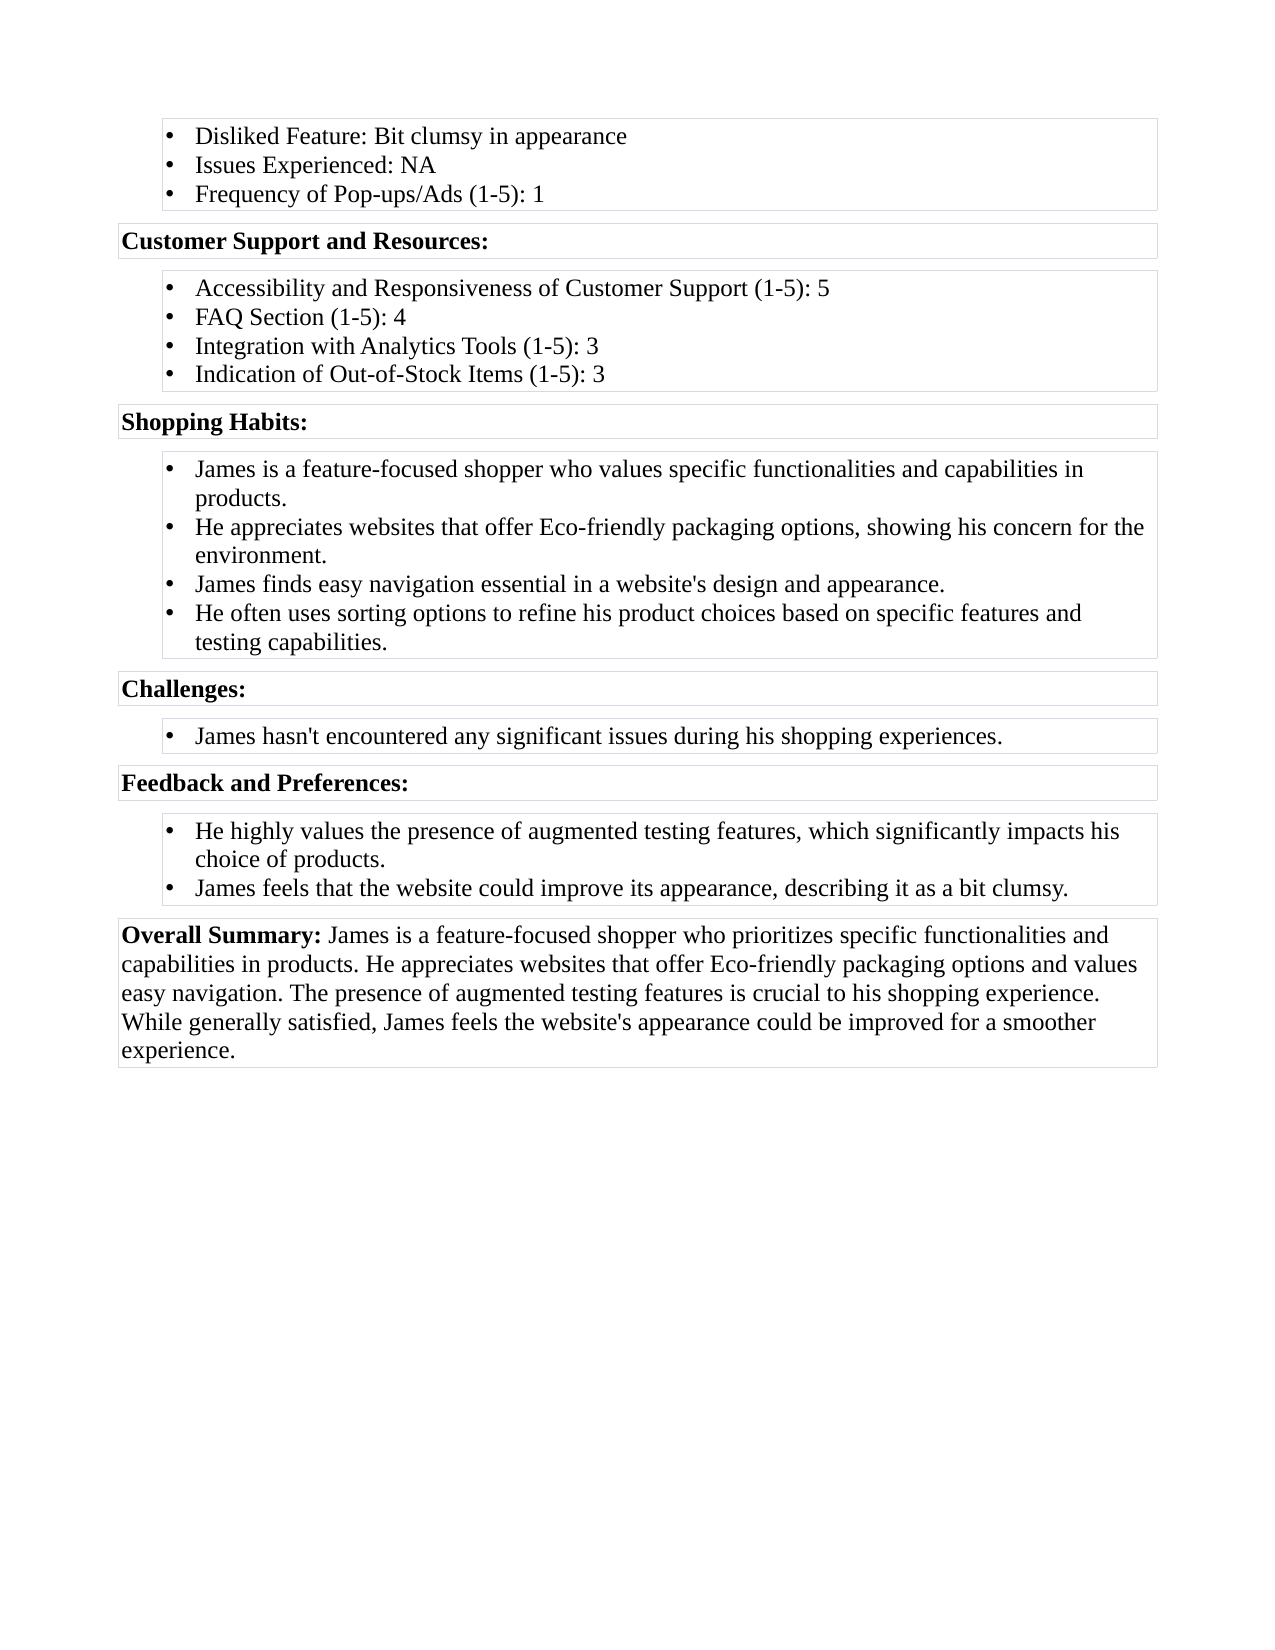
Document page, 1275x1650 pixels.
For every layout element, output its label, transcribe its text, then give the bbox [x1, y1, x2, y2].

text Challenges: [119, 672, 1157, 705]
text Customer Support and Resources: [119, 224, 1157, 258]
list Integration with Analytics Tools (1-5): 3 [163, 328, 1157, 356]
list Indication of Out-of-Stock Items (1-5): 3 [163, 356, 1157, 391]
list James feels that the website could improve its appearance, describing it as a bit clumsy. [163, 870, 1157, 905]
text Overall Summary: James is a feature-focused shopper who prioritizes specific functionalities and capabilities in products. He appreciates websites that offer Eco-friendly packaging options and values easy navigation. The presence of augmented testing features is crucial to his shopping experience. While generally satisfied, James feels the website's appearance could be improved for a smoother experience. [119, 919, 1157, 1067]
list Issues Experienced: NA [163, 147, 1157, 176]
text Shopping Habits: [119, 405, 1157, 438]
list He highly values the presence of augmented testing features, which significantly impacts his choice of products. [163, 814, 1157, 870]
list Disliked Feature: Bit clumsy in appearance [163, 119, 1157, 147]
list Accessibility and Responsiveness of Customer Support (1-5): 5 [163, 271, 1157, 299]
list He appreciates websites that offer Eco-friendly packaging options, showing his concern for the environment. [163, 508, 1157, 566]
list James is a feature-focused shopper who values specific functionalities and capabilities in products. [163, 452, 1157, 508]
list James hasn't encountered any significant issues during his shopping experiences. [163, 719, 1157, 753]
list James finds easy navigation essential in a website's design and appearance. [163, 566, 1157, 595]
list FAQ Section (1-5): 4 [163, 299, 1157, 328]
list Frequency of Pop-ups/Ads (1-5): 1 [163, 176, 1157, 210]
text Feedback and Preferences: [119, 766, 1157, 800]
list He often uses sorting options to refine his product choices based on specific features and testing capabilities. [163, 595, 1157, 658]
